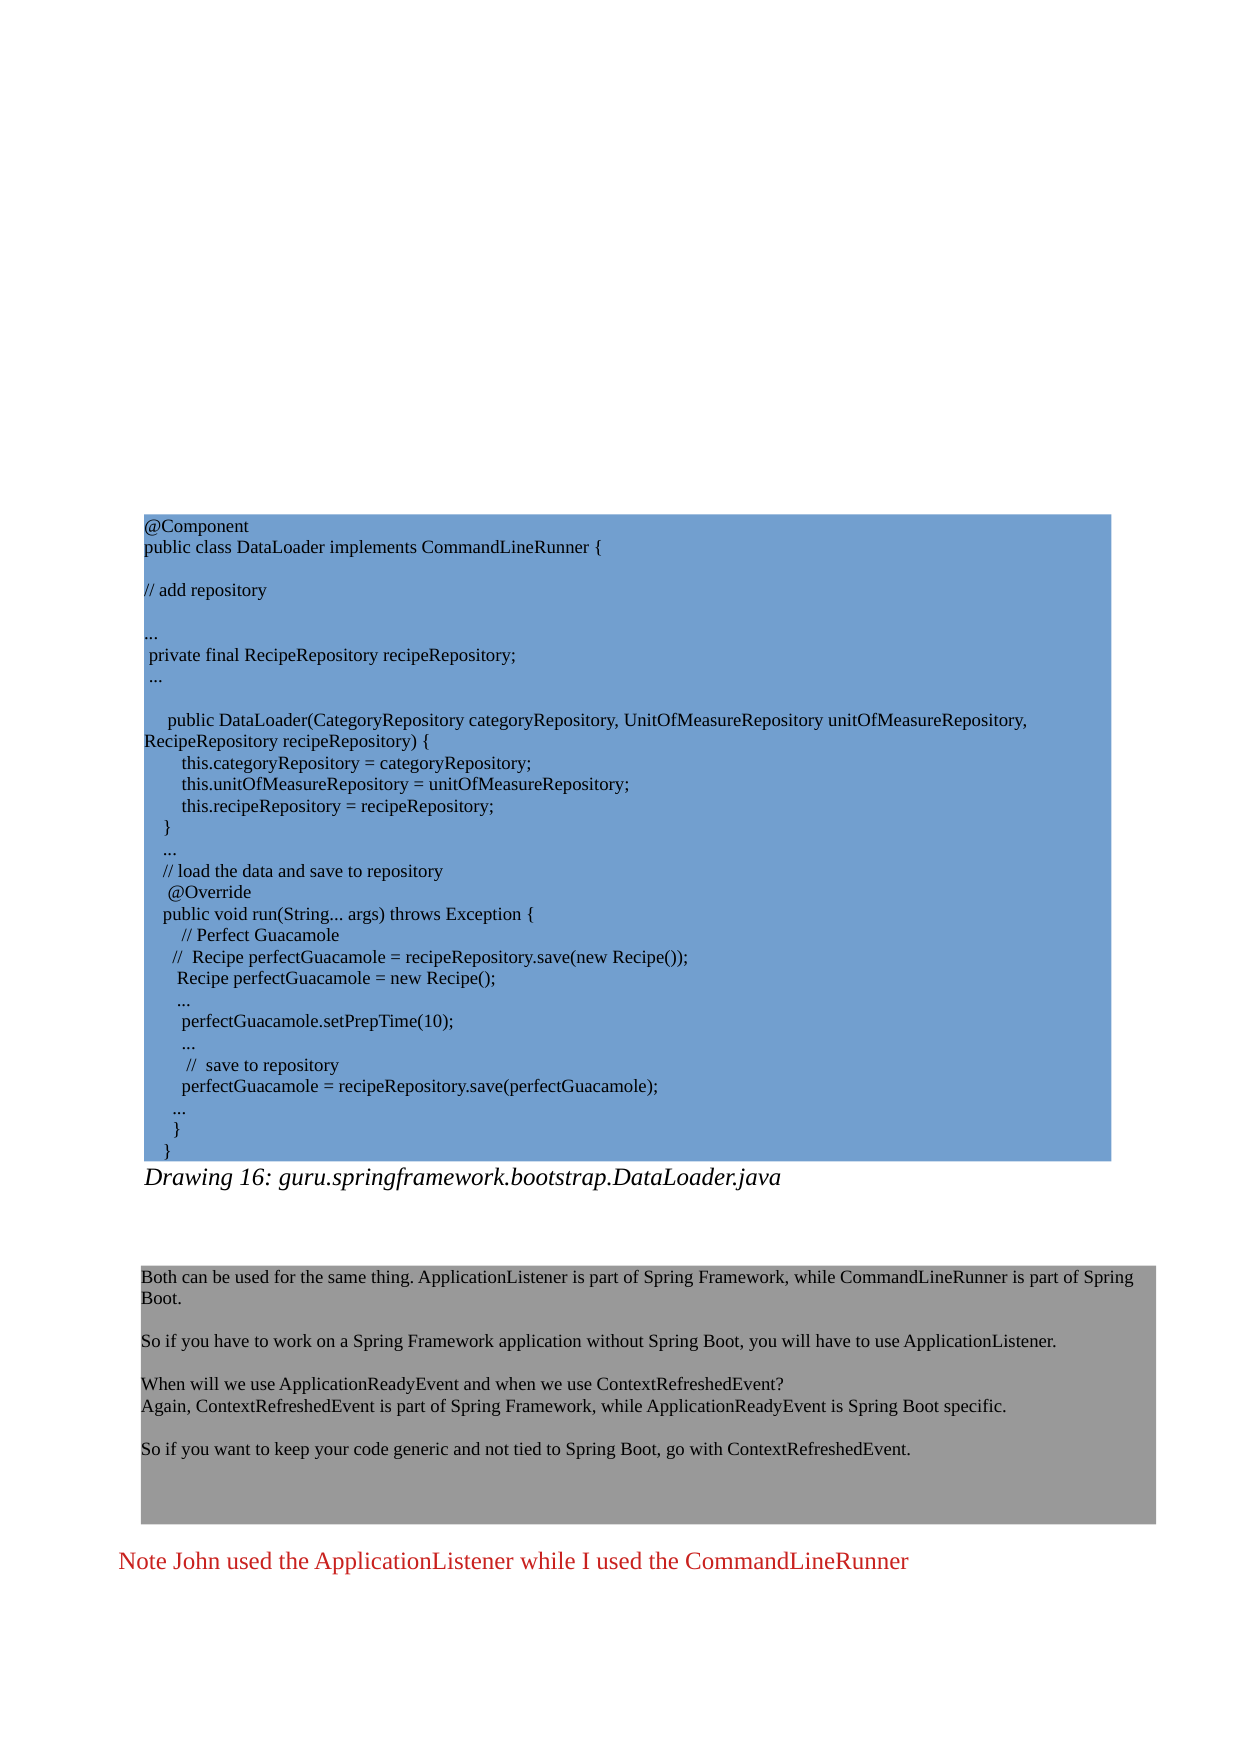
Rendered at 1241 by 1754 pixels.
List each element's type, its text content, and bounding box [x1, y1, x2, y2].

text Note John used the ApplicationListener while I used the CommandLineRunner [118, 1546, 1122, 1575]
text Drawing 16: guru.springframework.bootstrap.DataLoader.java [144, 1162, 1112, 1190]
